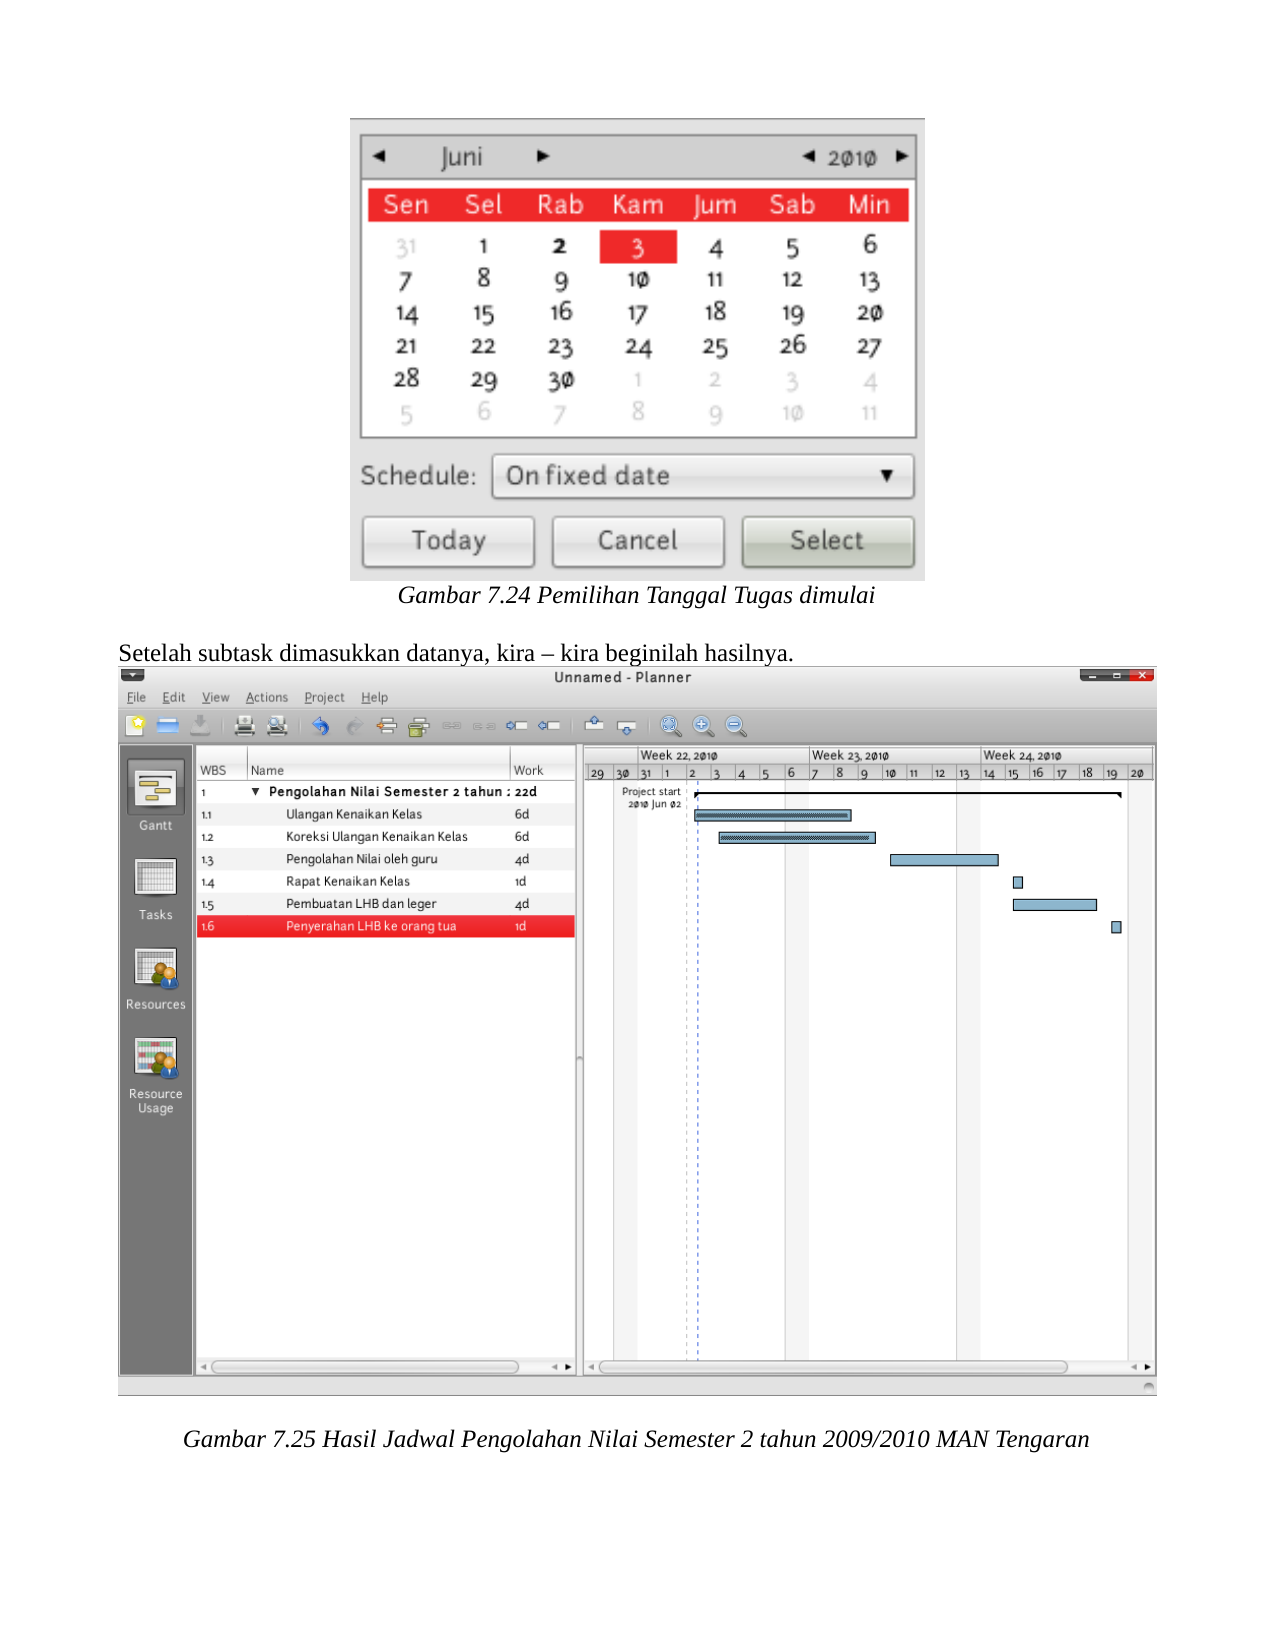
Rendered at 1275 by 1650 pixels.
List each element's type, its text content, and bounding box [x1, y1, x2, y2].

picture [118, 666, 1157, 1396]
picture [350, 118, 925, 581]
text Gambar 7.24 Pemilihan Tanggal Tugas dimulai [118, 581, 1157, 609]
text Setelah subtask dimasukkan datanya, kira – kira beginilah hasilnya. [118, 638, 1157, 666]
text Gambar 7.25 Hasil Jadwal Pengolahan Nilai Semester 2 tahun 2009/2010 MAN Tengaran [118, 1424, 1157, 1453]
